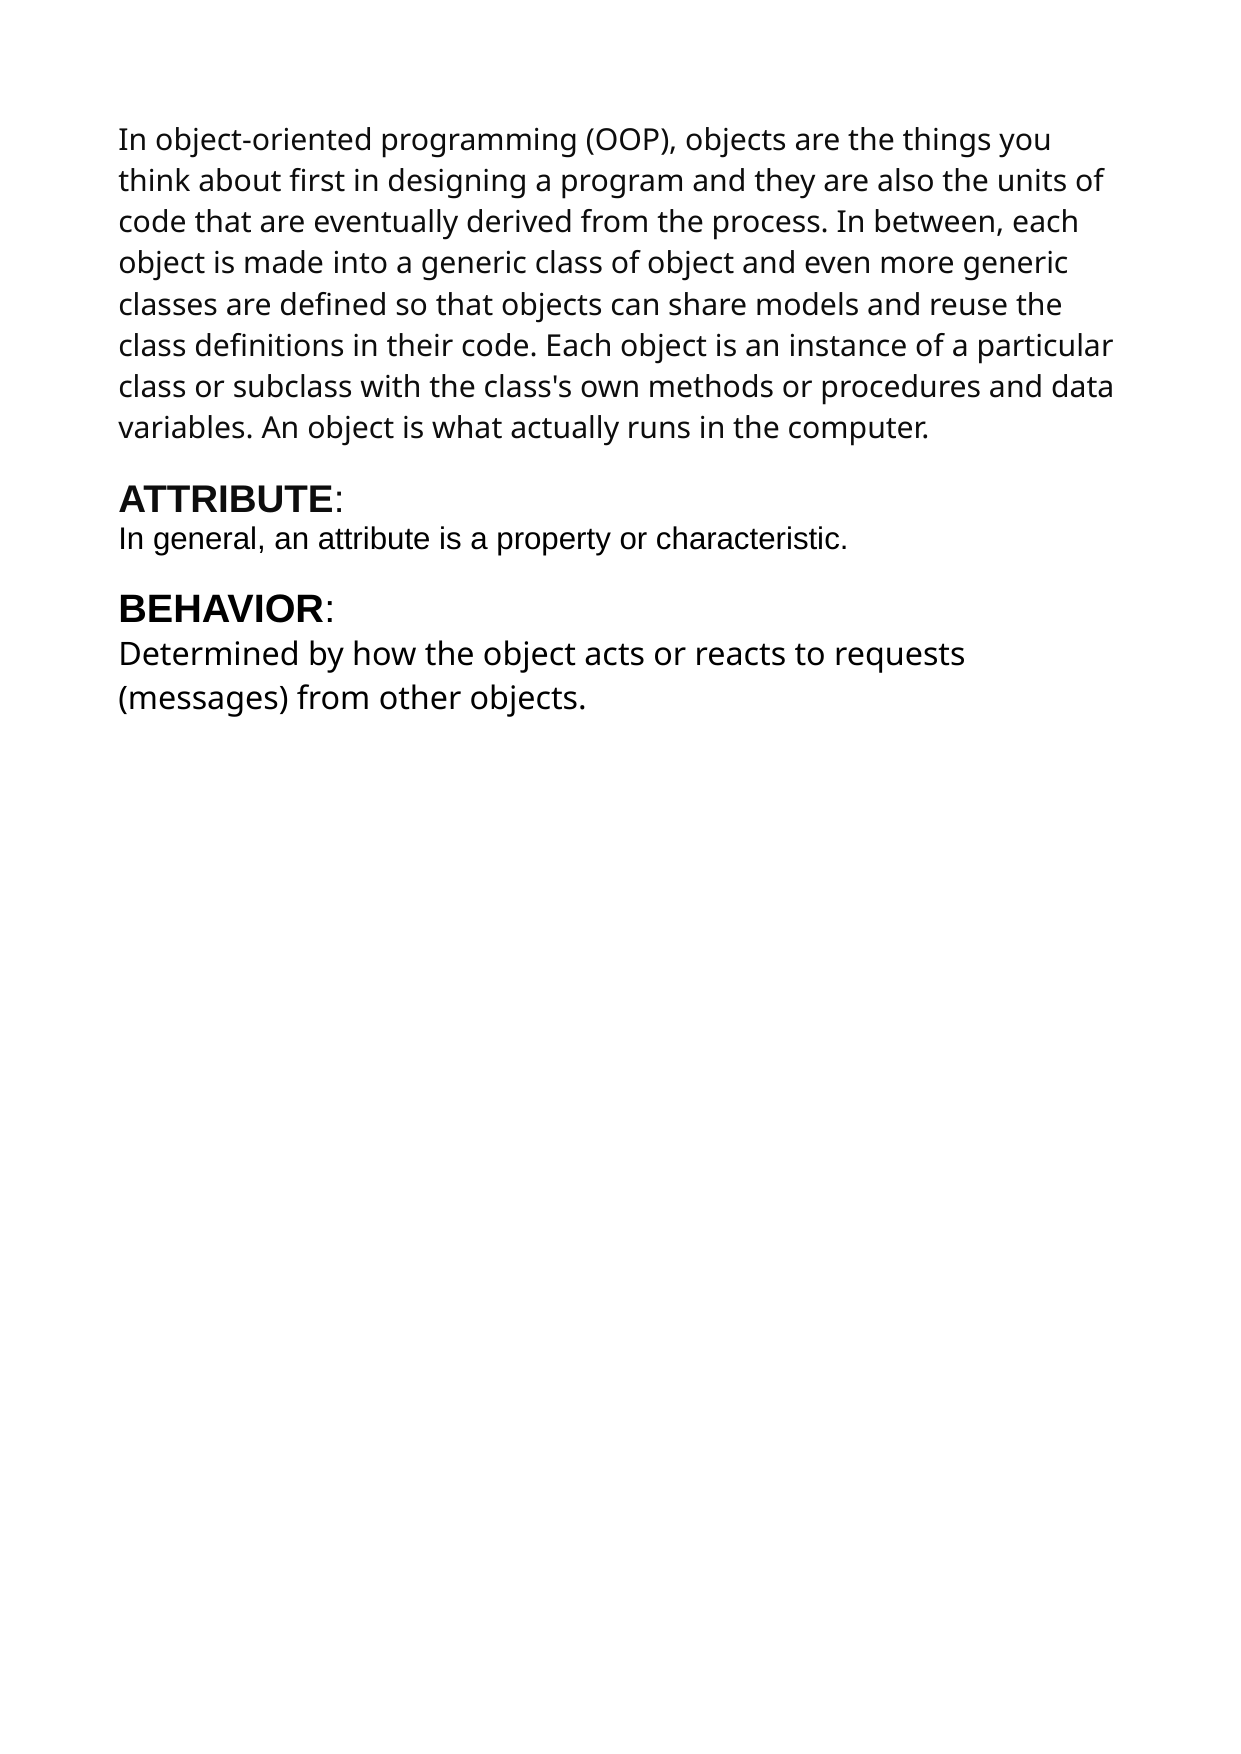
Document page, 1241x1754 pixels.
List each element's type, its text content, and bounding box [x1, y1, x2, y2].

text In object-oriented programming (OOP), objects are the things you think about first in designing a program and they are also the units of code that are eventually derived from the process. In between, each object is made into a generic class of object and even more generic classes are defined so that objects can share models and reuse the class definitions in their code. Each object is an instance of a particular class or subclass with the class's own methods or procedures and data variables. An object is what actually runs in the computer. [118, 118, 1122, 447]
text Determined by how the object acts or reacts to requests (messages) from other objects. [118, 631, 1122, 718]
text BEHAVIOR: [118, 585, 1122, 631]
text ATTRIBUTE: [118, 476, 1122, 520]
text In general, an attribute is a property or characteristic. [118, 520, 1122, 556]
